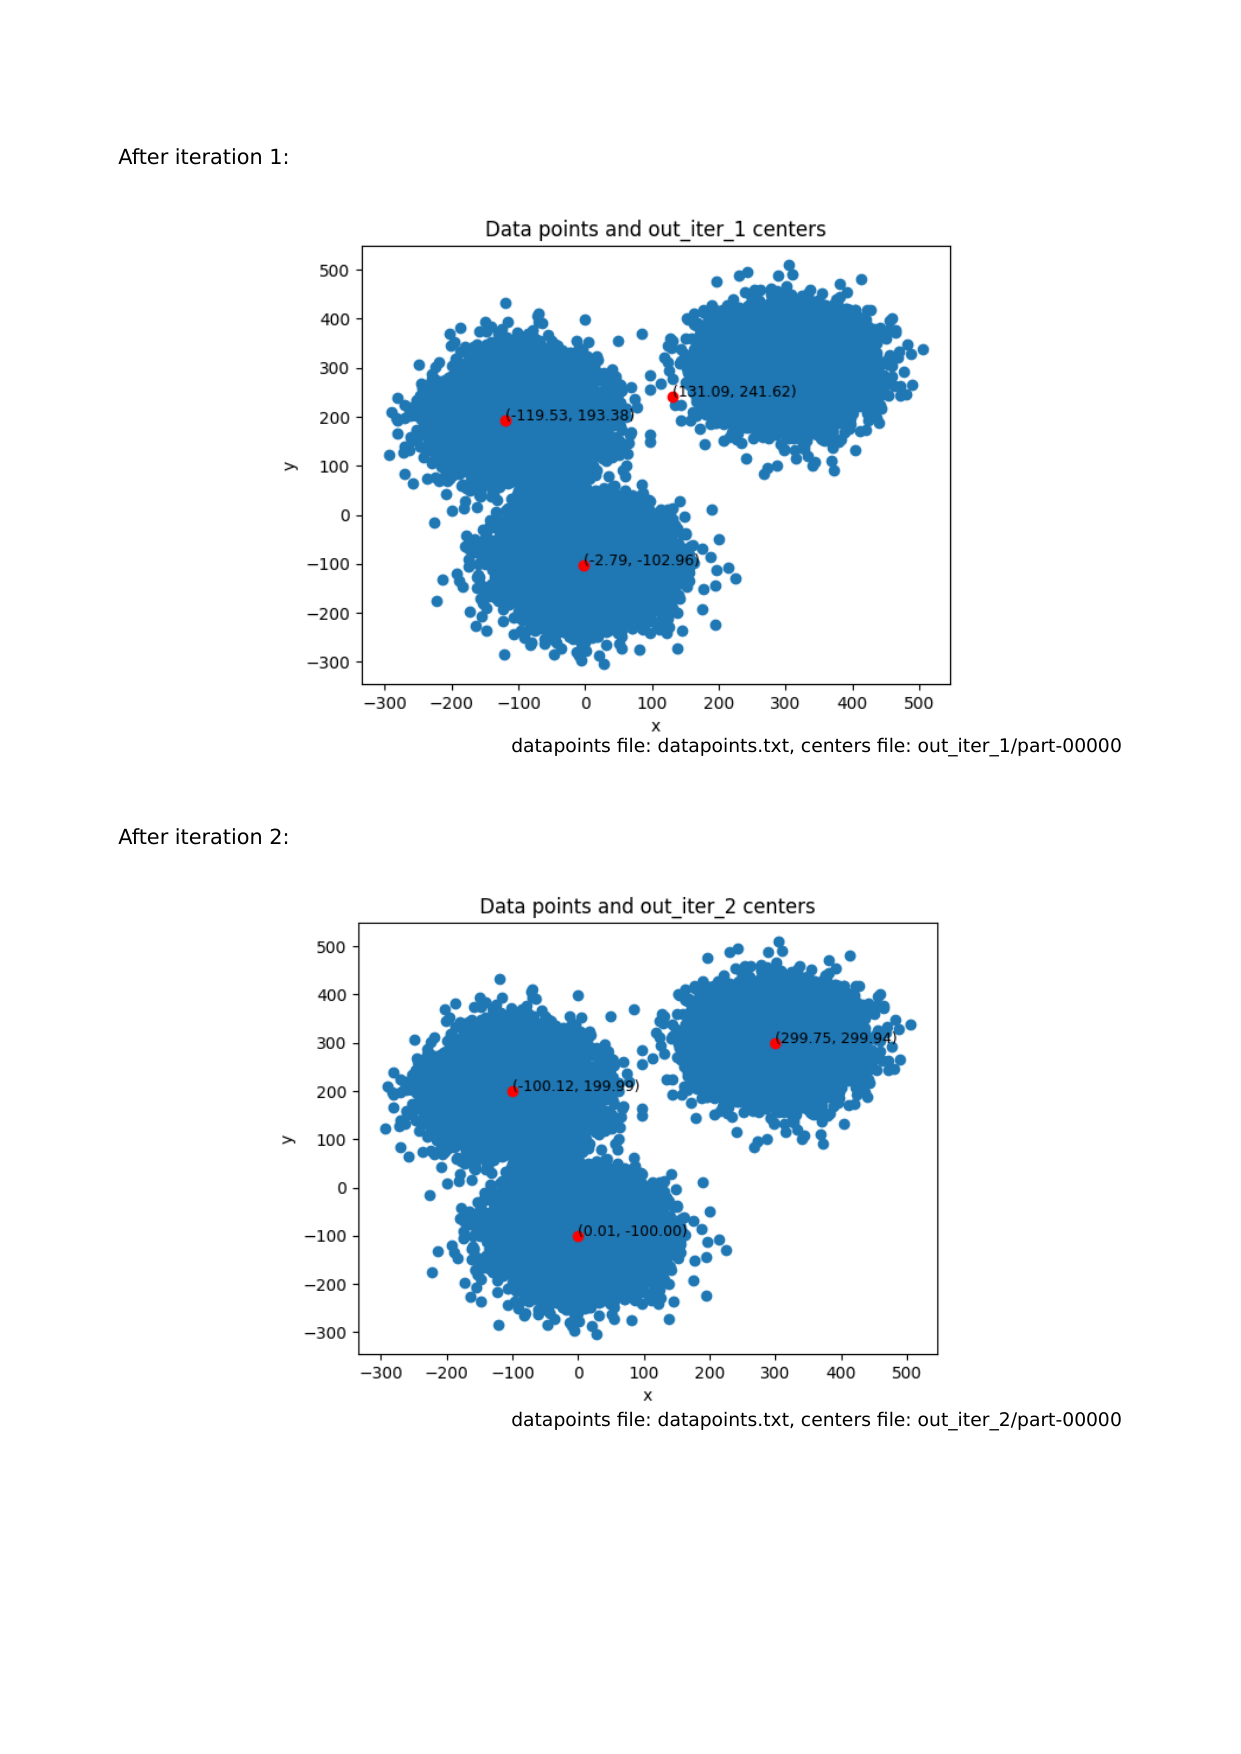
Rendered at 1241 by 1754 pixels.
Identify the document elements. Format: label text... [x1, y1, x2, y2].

picture [265, 878, 976, 1409]
text After iteration 1: [118, 145, 1122, 169]
text datapoints file: datapoints.txt, centers file: out_iter_2/part-00000 [118, 871, 1122, 1430]
picture [267, 200, 992, 736]
text datapoints file: datapoints.txt, centers file: out_iter_1/part-00000 [118, 196, 1122, 757]
text After iteration 2: [118, 825, 1122, 849]
